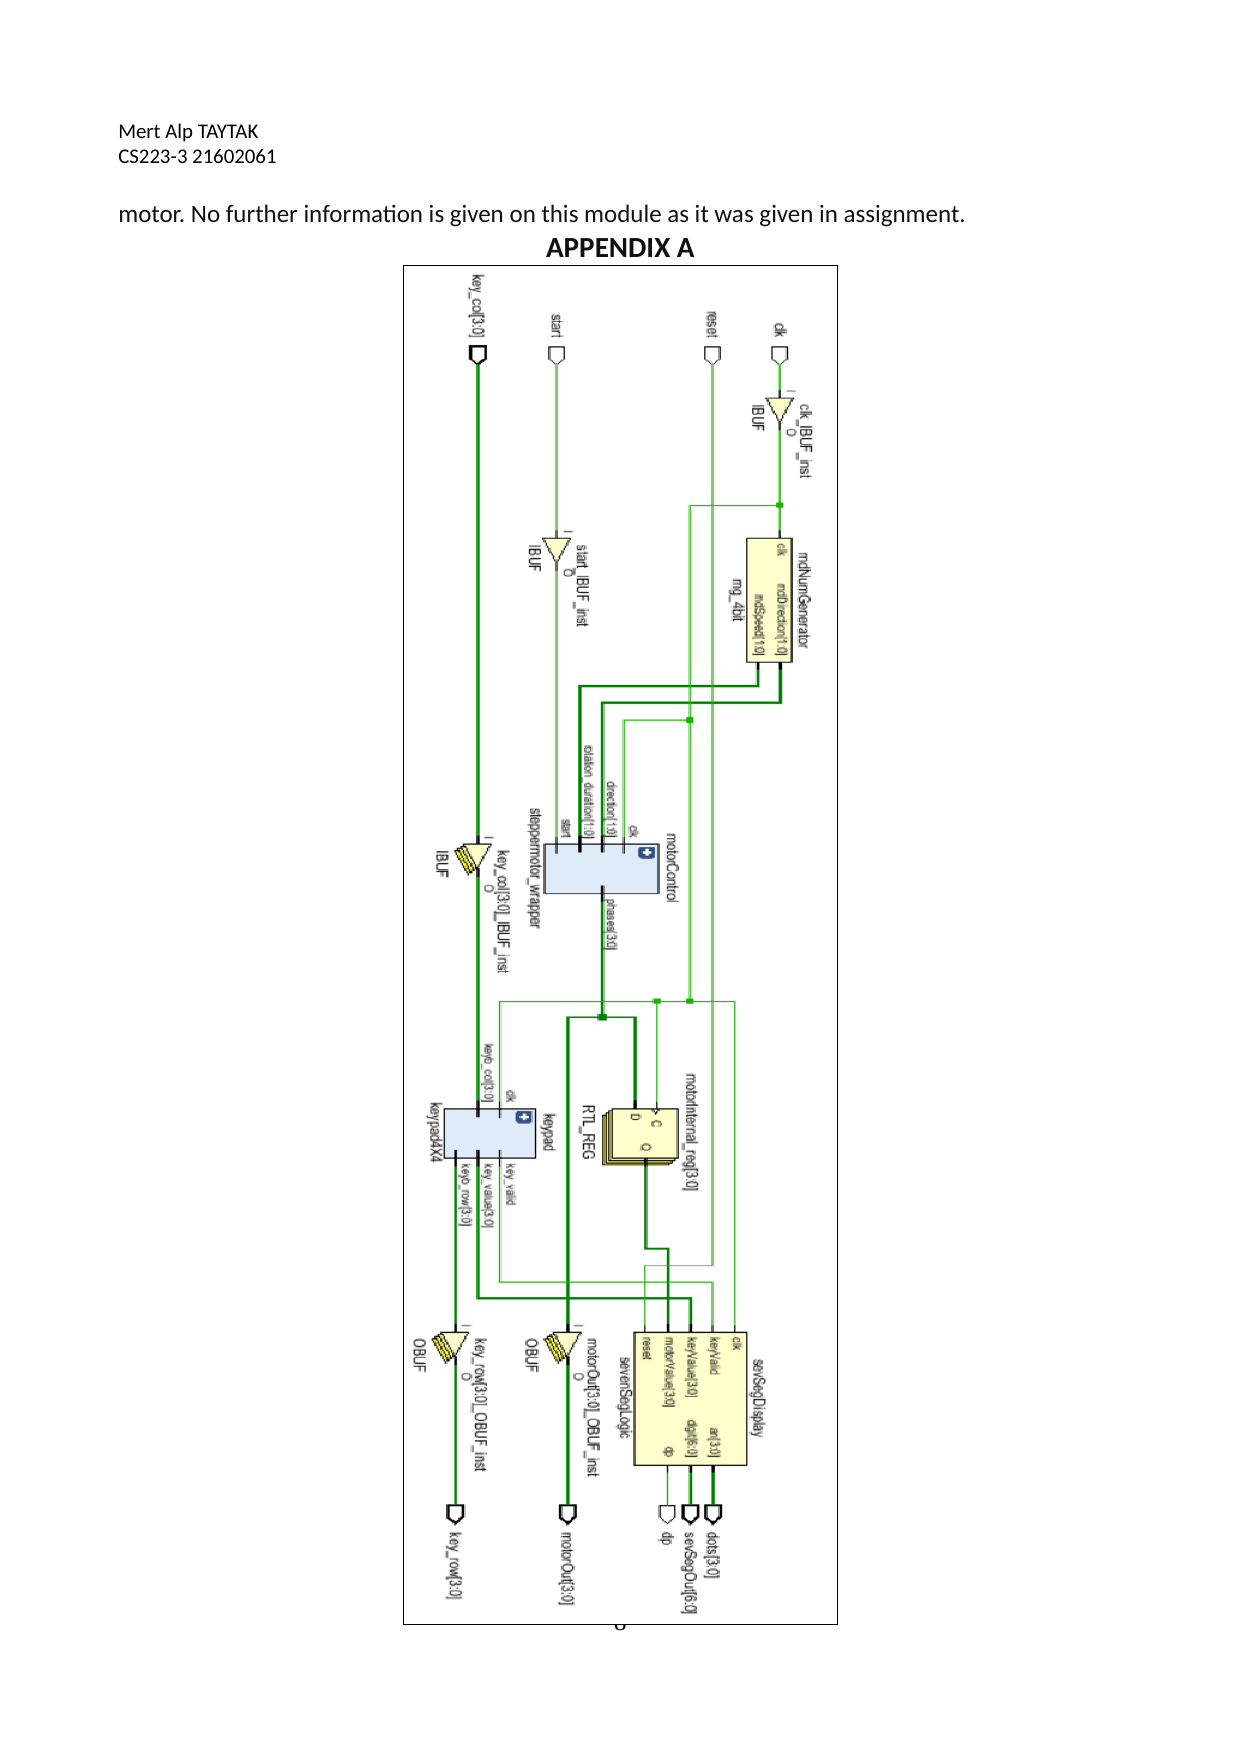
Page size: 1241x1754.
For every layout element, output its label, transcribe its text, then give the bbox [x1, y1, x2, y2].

picture [406, 267, 835, 1621]
text APPENDIX A [118, 229, 1122, 264]
text motor. No further information is given on this module as it was given in assignment. [118, 198, 1122, 229]
